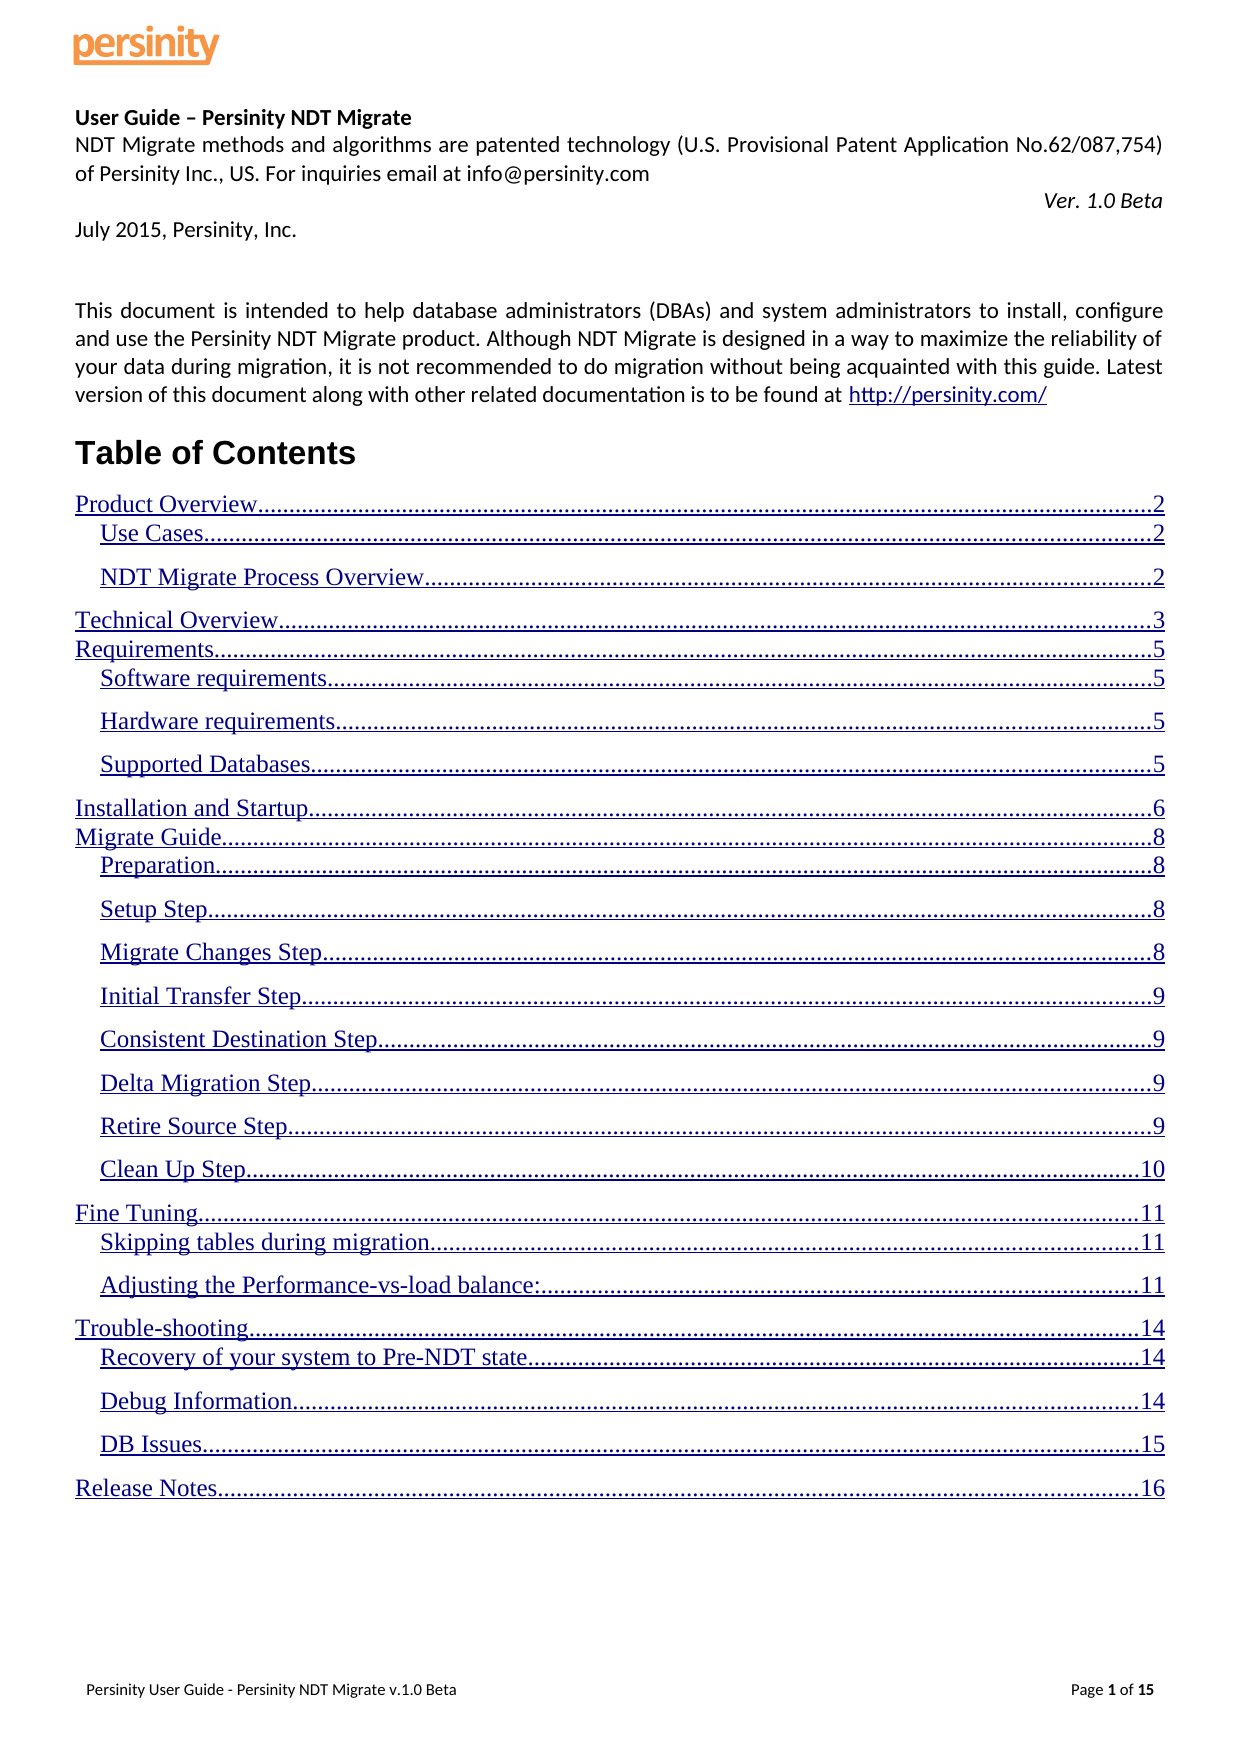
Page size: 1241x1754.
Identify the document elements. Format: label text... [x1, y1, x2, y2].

title User Guide – Persinity NDT Migrate [75, 103, 1165, 131]
text Migrate Changes Step 8 [100, 937, 1165, 962]
text Debug Information 14 [100, 1386, 1165, 1411]
text Skipping tables during migration 11 [100, 1227, 1165, 1252]
text Delta Migration Step 9 [100, 1068, 1165, 1093]
text Recovery of your system to Pre-NDT state. 14 [100, 1342, 1165, 1367]
text Adjusting the Performance-vs-load balance: 11 [100, 1270, 1165, 1295]
text Trouble-shooting 14 [75, 1313, 1165, 1338]
text Installation and Startup 6 [75, 793, 1165, 818]
text July 2015, Persinity, Inc. [75, 215, 1165, 243]
text Technical Overview 3 [75, 605, 1165, 630]
text This document is intended to help database administrators (DBAs) and system administrators to install, configure and use the Persinity NDT Migrate product. Although NDT Migrate is designed in a way to maximize the reliability of your data during migration, it is not recommended to do migration without being acquainted with this guide. Latest version of this document along with other related documentation is to be found at http://persinity.com/ [75, 296, 1165, 408]
text Release Notes 16 [75, 1473, 1165, 1498]
subtitle Ver. 1.0 Beta [75, 187, 1165, 215]
text Product Overview 2 [75, 489, 1165, 514]
text Preparation 8 [100, 850, 1165, 875]
text NDT Migrate methods and algorithms are patented technology (U.S. Provisional Patent Application No.62/087,754) of Persinity Inc., US. For inquiries email at info@persinity.com [75, 131, 1165, 187]
picture [72, 24, 221, 66]
subtitle Table of Contents [75, 433, 1165, 471]
text Clean Up Step 10 [100, 1154, 1165, 1179]
text Migrate Guide 8 [75, 822, 1165, 847]
text Hardware requirements 5 [100, 706, 1165, 731]
text Supported Databases 5 [100, 749, 1165, 774]
text Initial Transfer Step 9 [100, 981, 1165, 1006]
text Consistent Destination Step 9 [100, 1024, 1165, 1049]
text Retire Source Step 9 [100, 1111, 1165, 1136]
text DB Issues 15 [100, 1429, 1165, 1454]
text NDT Migrate Process Overview 2 [100, 562, 1165, 587]
text Setup Step 8 [100, 894, 1165, 919]
text Requirements 5 [75, 634, 1165, 659]
text Software requirements 5 [100, 663, 1165, 688]
text Use Cases 2 [100, 518, 1165, 543]
text Fine Tuning 11 [75, 1198, 1165, 1223]
